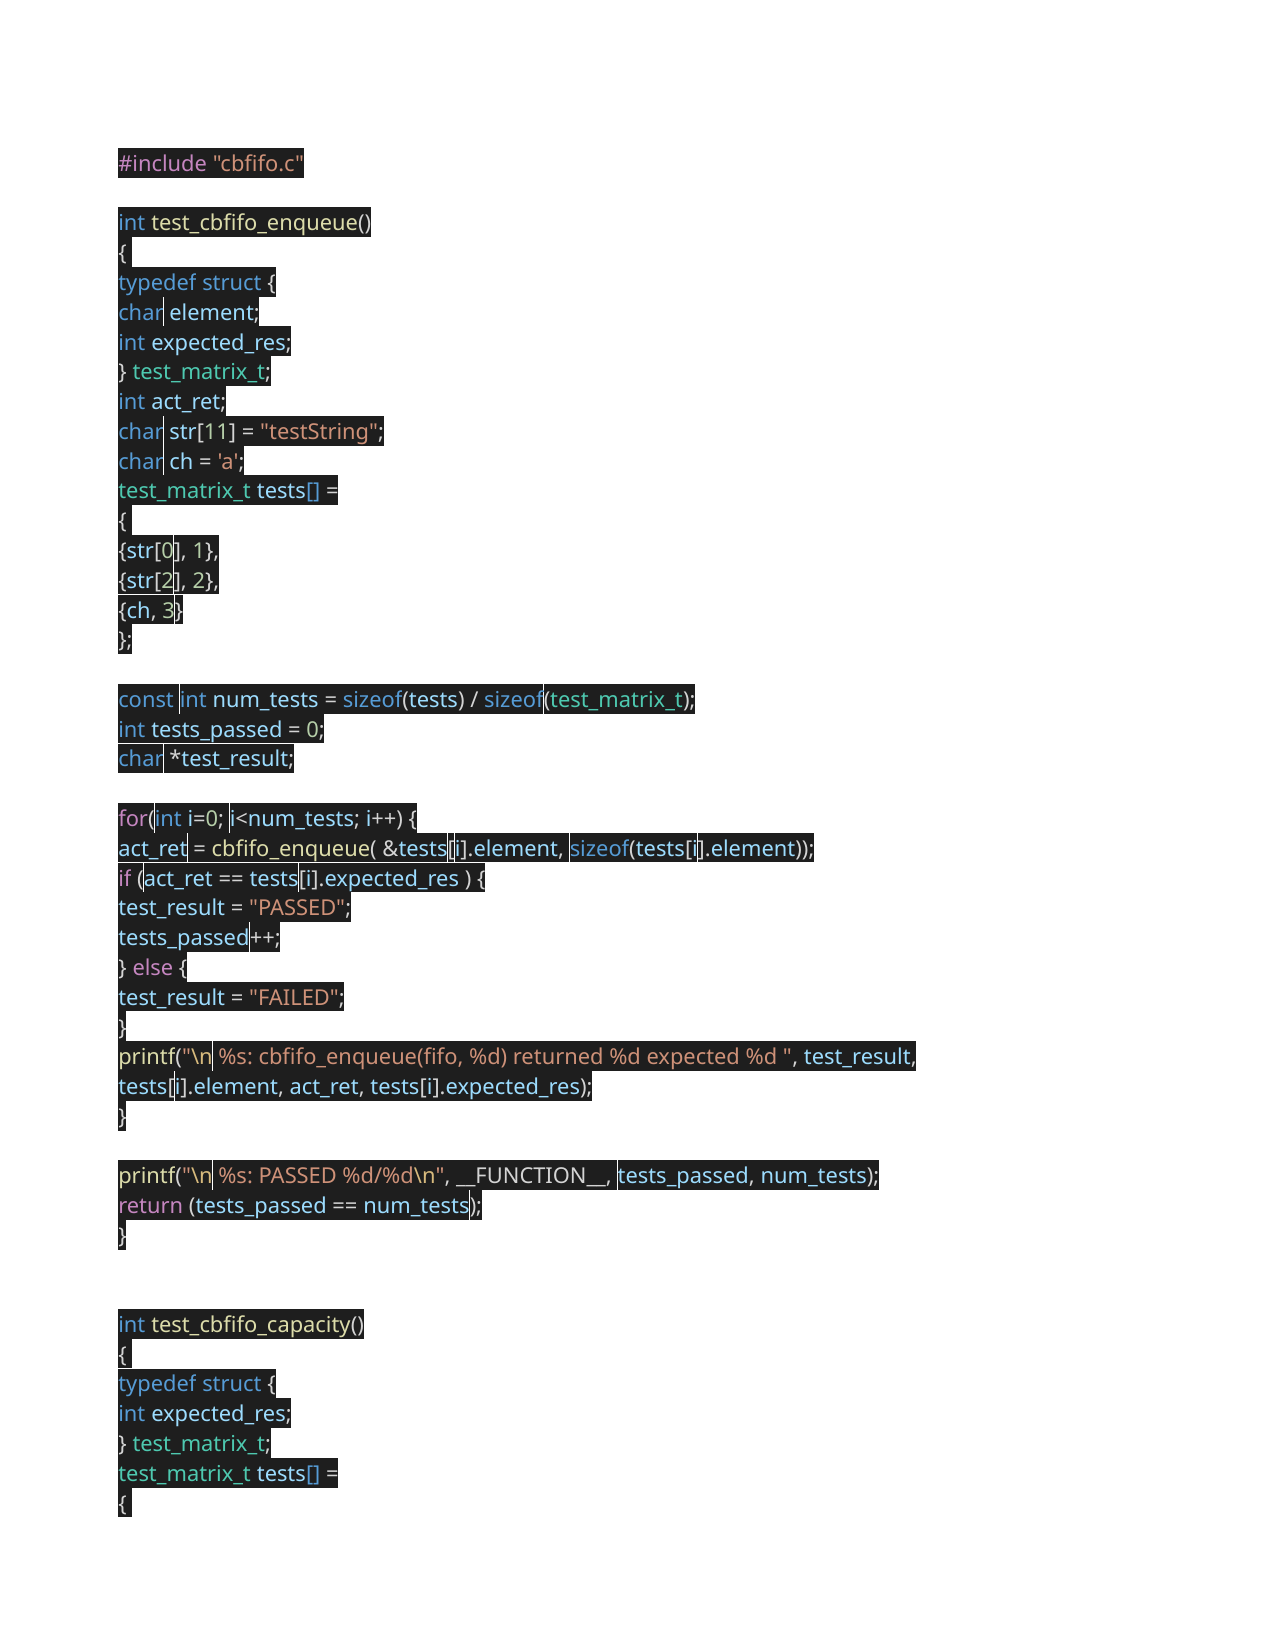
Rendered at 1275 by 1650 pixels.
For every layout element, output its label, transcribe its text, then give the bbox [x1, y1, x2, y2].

text typedef struct { [118, 1368, 1157, 1398]
text typedef struct { [118, 267, 1157, 297]
text act_ret = cbfifo_enqueue( &tests[i].element, sizeof(tests[i].element)); [118, 833, 1157, 862]
text printf("\n %s: PASSED %d/%d\n", __FUNCTION__, tests_passed, num_tests); [118, 1160, 1157, 1190]
text { [118, 505, 1157, 535]
text {ch, 3} [118, 594, 1157, 624]
text tests[i].element, act_ret, tests[i].expected_res); [118, 1071, 1157, 1101]
text int expected_res; [118, 1398, 1157, 1428]
text if (act_ret == tests[i].expected_res ) { [118, 862, 1157, 892]
text int act_ret; [118, 386, 1157, 416]
text test_matrix_t tests[] = [118, 475, 1157, 505]
text int tests_passed = 0; [118, 714, 1157, 743]
text const int num_tests = sizeof(tests) / sizeof(test_matrix_t); [118, 684, 1157, 714]
text int test_cbfifo_enqueue() [118, 207, 1157, 237]
text { [118, 237, 1157, 267]
text int test_cbfifo_capacity() [118, 1309, 1157, 1339]
text } [118, 1220, 1157, 1250]
text {str[0], 1}, [118, 535, 1157, 565]
text char str[11] = "testString"; [118, 416, 1157, 446]
text for(int i=0; i<num_tests; i++) { [118, 803, 1157, 833]
text #include "cbfifo.c" [118, 148, 1157, 178]
text tests_passed++; [118, 922, 1157, 952]
text {str[2], 2}, [118, 565, 1157, 594]
text } [118, 1011, 1157, 1041]
text int expected_res; [118, 326, 1157, 356]
text { [118, 1488, 1157, 1517]
text test_matrix_t tests[] = [118, 1458, 1157, 1488]
text printf("\n %s: cbfifo_enqueue(fifo, %d) returned %d expected %d ", test_result, [118, 1041, 1157, 1071]
text } test_matrix_t; [118, 1428, 1157, 1458]
text char *test_result; [118, 743, 1157, 773]
text return (tests_passed == num_tests); [118, 1190, 1157, 1220]
text test_result = "FAILED"; [118, 982, 1157, 1011]
text char ch = 'a'; [118, 446, 1157, 475]
text } [118, 1101, 1157, 1131]
text }; [118, 624, 1157, 654]
text { [118, 1339, 1157, 1368]
text } else { [118, 952, 1157, 982]
text } test_matrix_t; [118, 356, 1157, 386]
text char element; [118, 297, 1157, 326]
text test_result = "PASSED"; [118, 892, 1157, 922]
